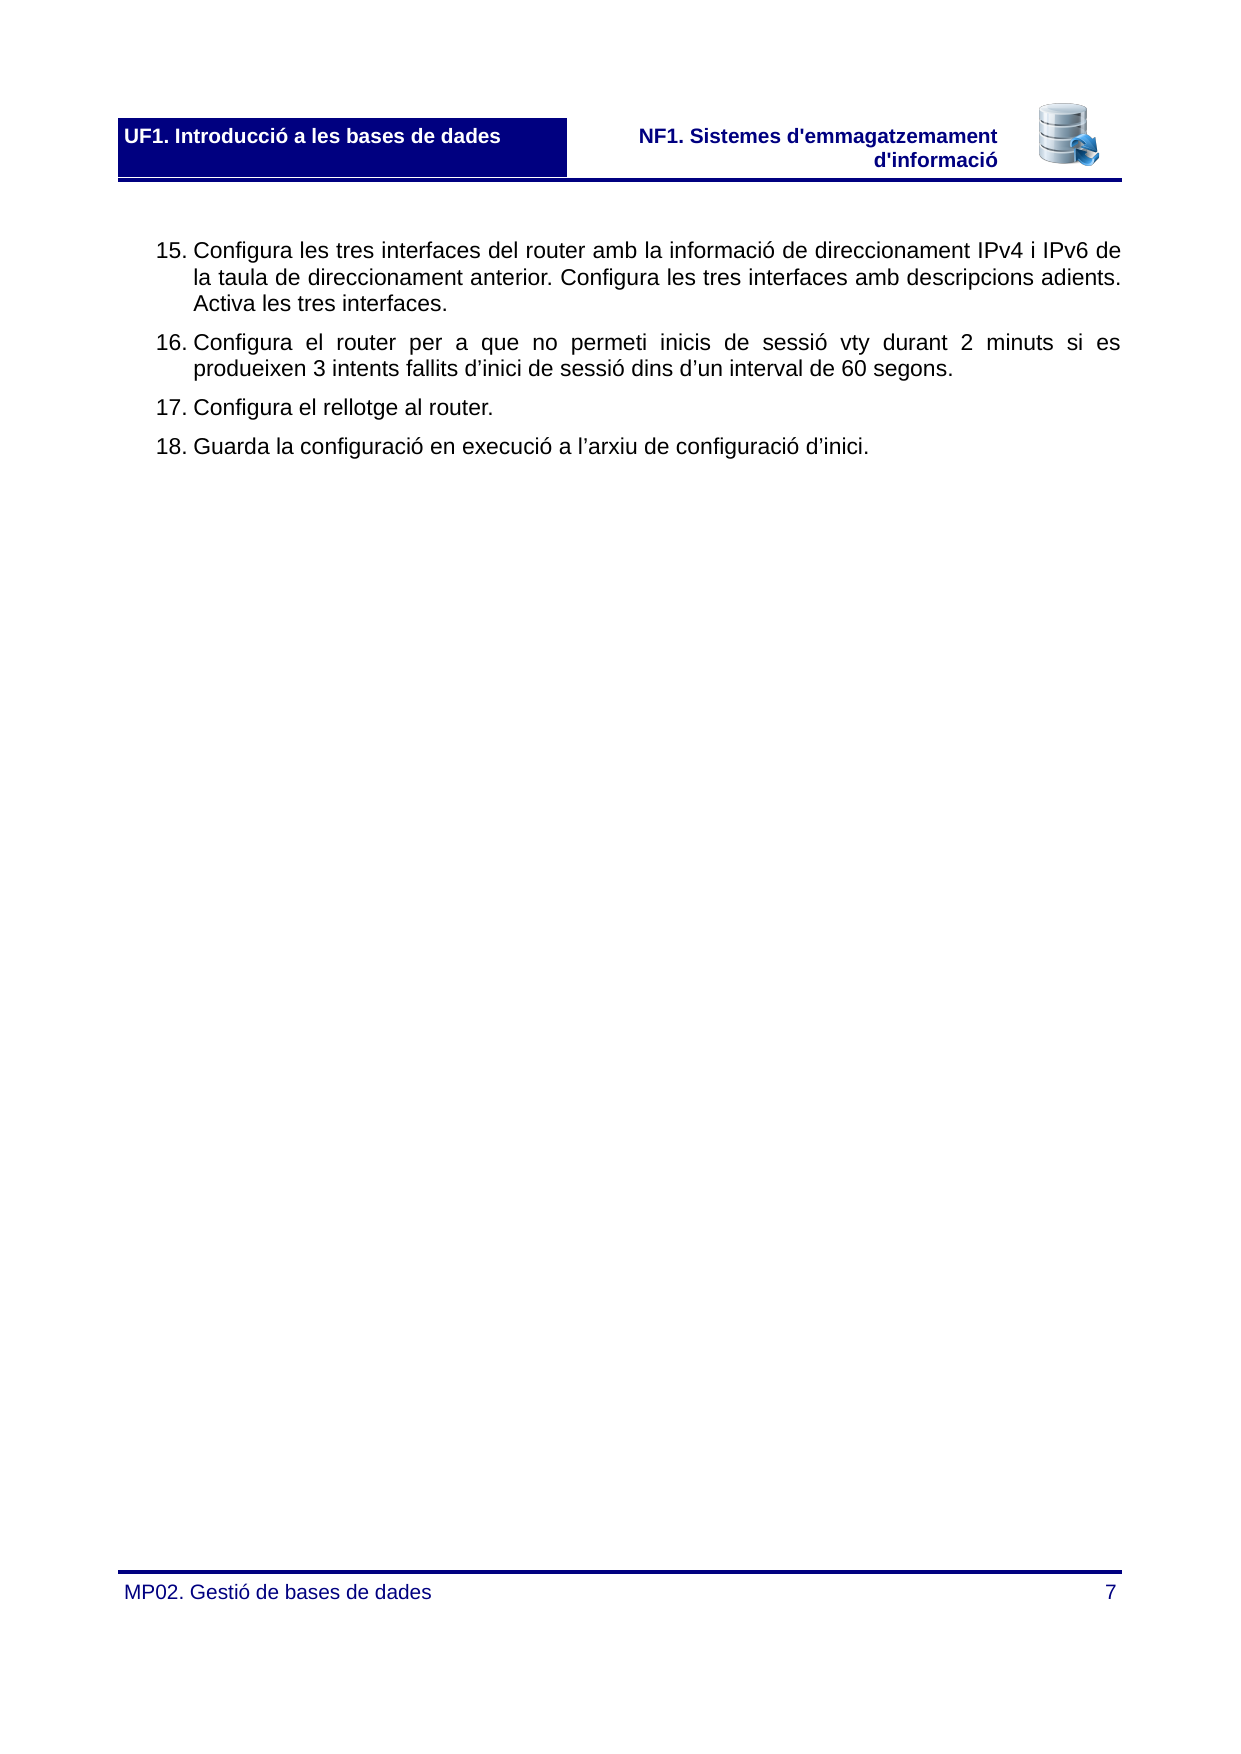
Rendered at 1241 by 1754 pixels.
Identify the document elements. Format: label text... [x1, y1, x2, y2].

list Configura el router per a que no permeti inicis de sessió vty durant 2 minuts si es produeixen 3 intents fallits d’inici de sessió dins d’un interval de 60 segons. [156, 329, 1122, 382]
list Configura el rellotge al router. [156, 394, 1122, 421]
list Configura les tres interfaces del router amb la informació de direccionament IPv4 i IPv6 de la taula de direccionament anterior. Configura les tres interfaces amb descripcions adients. Activa les tres interfaces. [156, 237, 1122, 317]
picture [1035, 101, 1100, 166]
list Guarda la configuració en execució a l’arxiu de configuració d’inici. [156, 433, 1122, 459]
